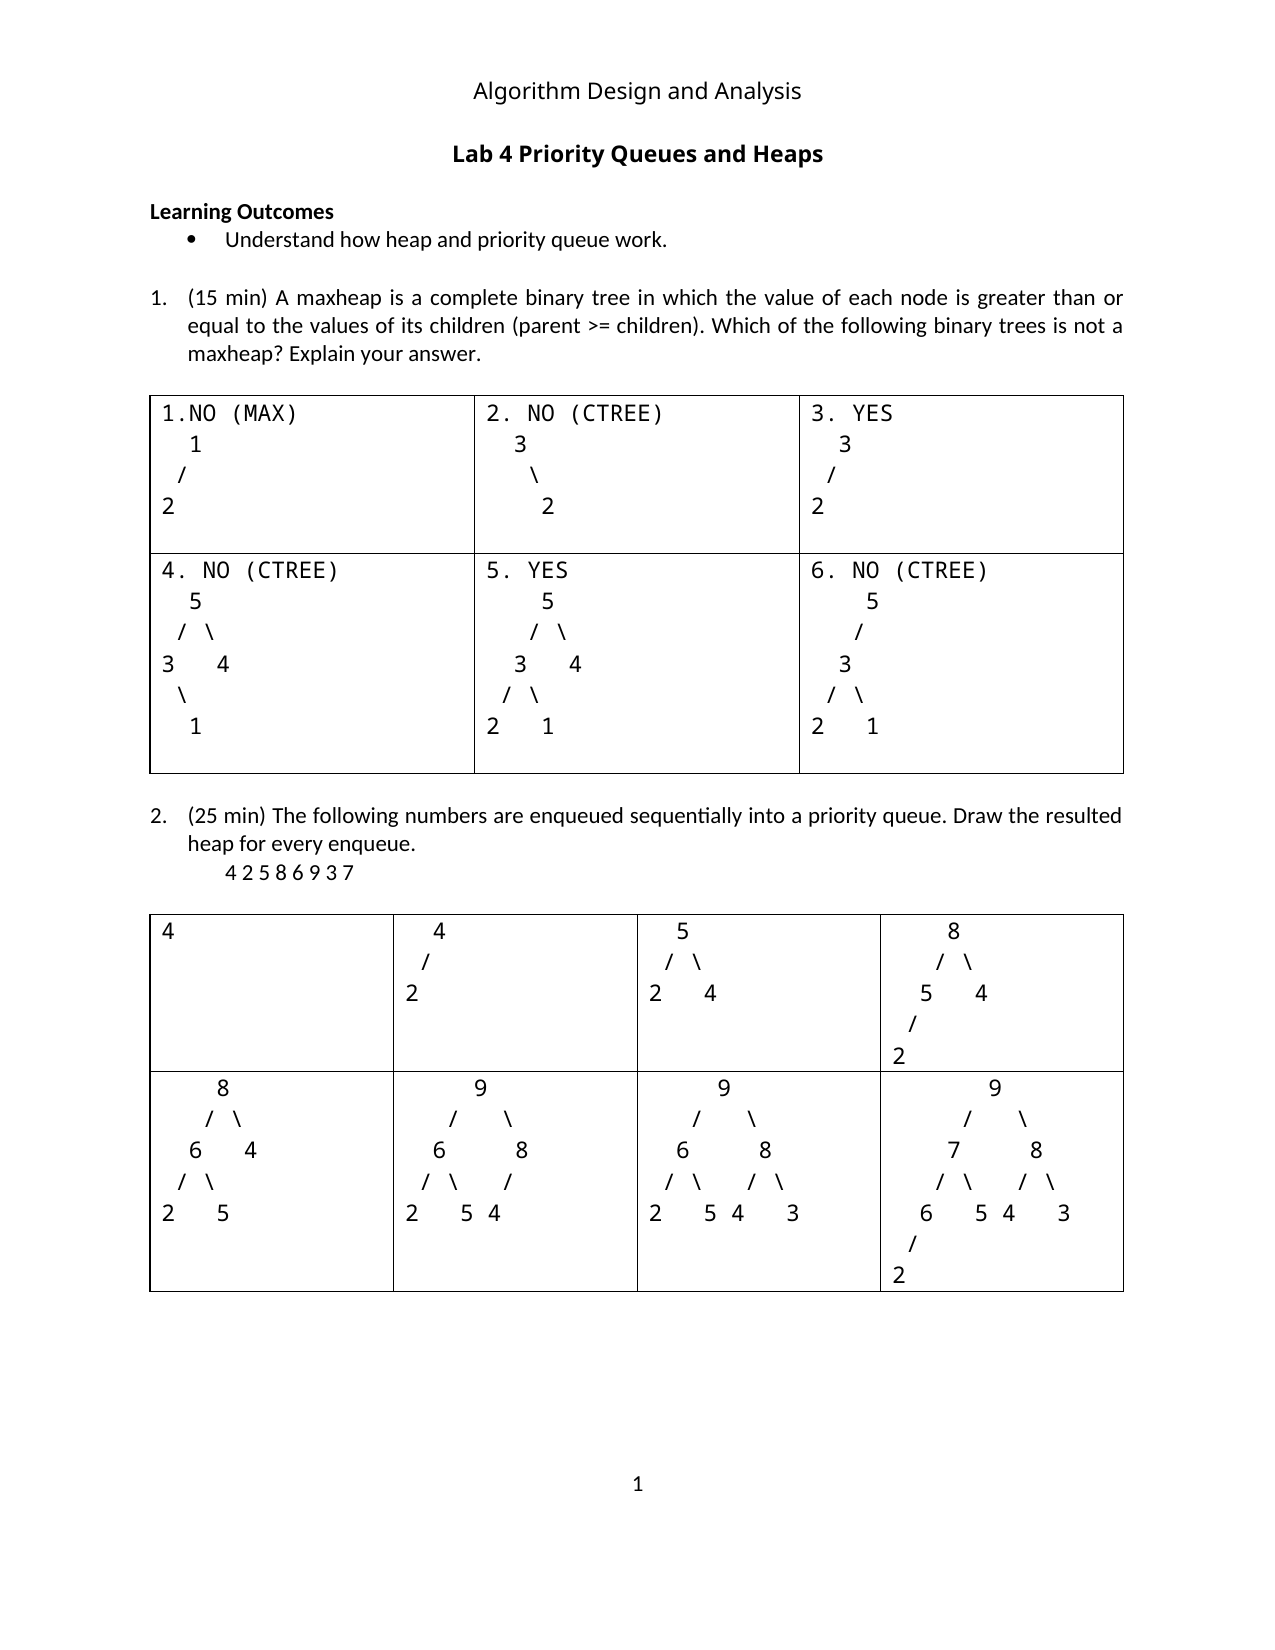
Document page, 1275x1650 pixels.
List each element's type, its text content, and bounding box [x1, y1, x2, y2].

table_cell 8 / \ 6 4 / \ 2 5 [151, 1072, 393, 1291]
text 4 2 5 8 6 9 3 7 [150, 858, 1125, 886]
list Understand how heap and priority queue work. [187, 225, 1125, 253]
table_header 4 / 2 [394, 915, 637, 1071]
text Lab 4 Priority Queues and Heaps [150, 137, 1125, 169]
table_cell 5. YES 5 / \ 3 4 / \ 2 1 [475, 554, 799, 772]
table_cell 9 / \ 6 8 / \ / 2 5 4 [394, 1072, 637, 1291]
list (15 min) A maxheap is a complete binary tree in which the value of each node is greater than or equal to the values of its children (parent >= children). Which of the following binary trees is not a maxheap? Explain your answer. [150, 283, 1125, 367]
text Learning Outcomes [150, 197, 1125, 225]
table_header 3. YES 3 / 2 [800, 396, 1123, 553]
table_header 2. NO (CTREE) 3 \ 2 [475, 396, 799, 553]
table_cell 4. NO (CTREE) 5 / \ 3 4 \ 1 [151, 554, 474, 772]
text Algorithm Design and Analysis [150, 75, 1125, 106]
table_cell 6. NO (CTREE) 5 / 3 / \ 2 1 [800, 554, 1123, 772]
table_cell 9 / \ 7 8 / \ / \ 6 5 4 3 / 2 [881, 1072, 1123, 1291]
table_header 4 [151, 915, 393, 1071]
list (25 min) The following numbers are enqueued sequentially into a priority queue. Draw the resulted heap for every enqueue. [150, 802, 1125, 858]
table_header 1.NO (MAX) 1 / 2 [151, 396, 474, 553]
table_header 5 / \ 2 4 [638, 915, 880, 1071]
table_cell 9 / \ 6 8 / \ / \ 2 5 4 3 [638, 1072, 880, 1291]
table_header 8 / \ 5 4 / 2 [881, 915, 1123, 1071]
